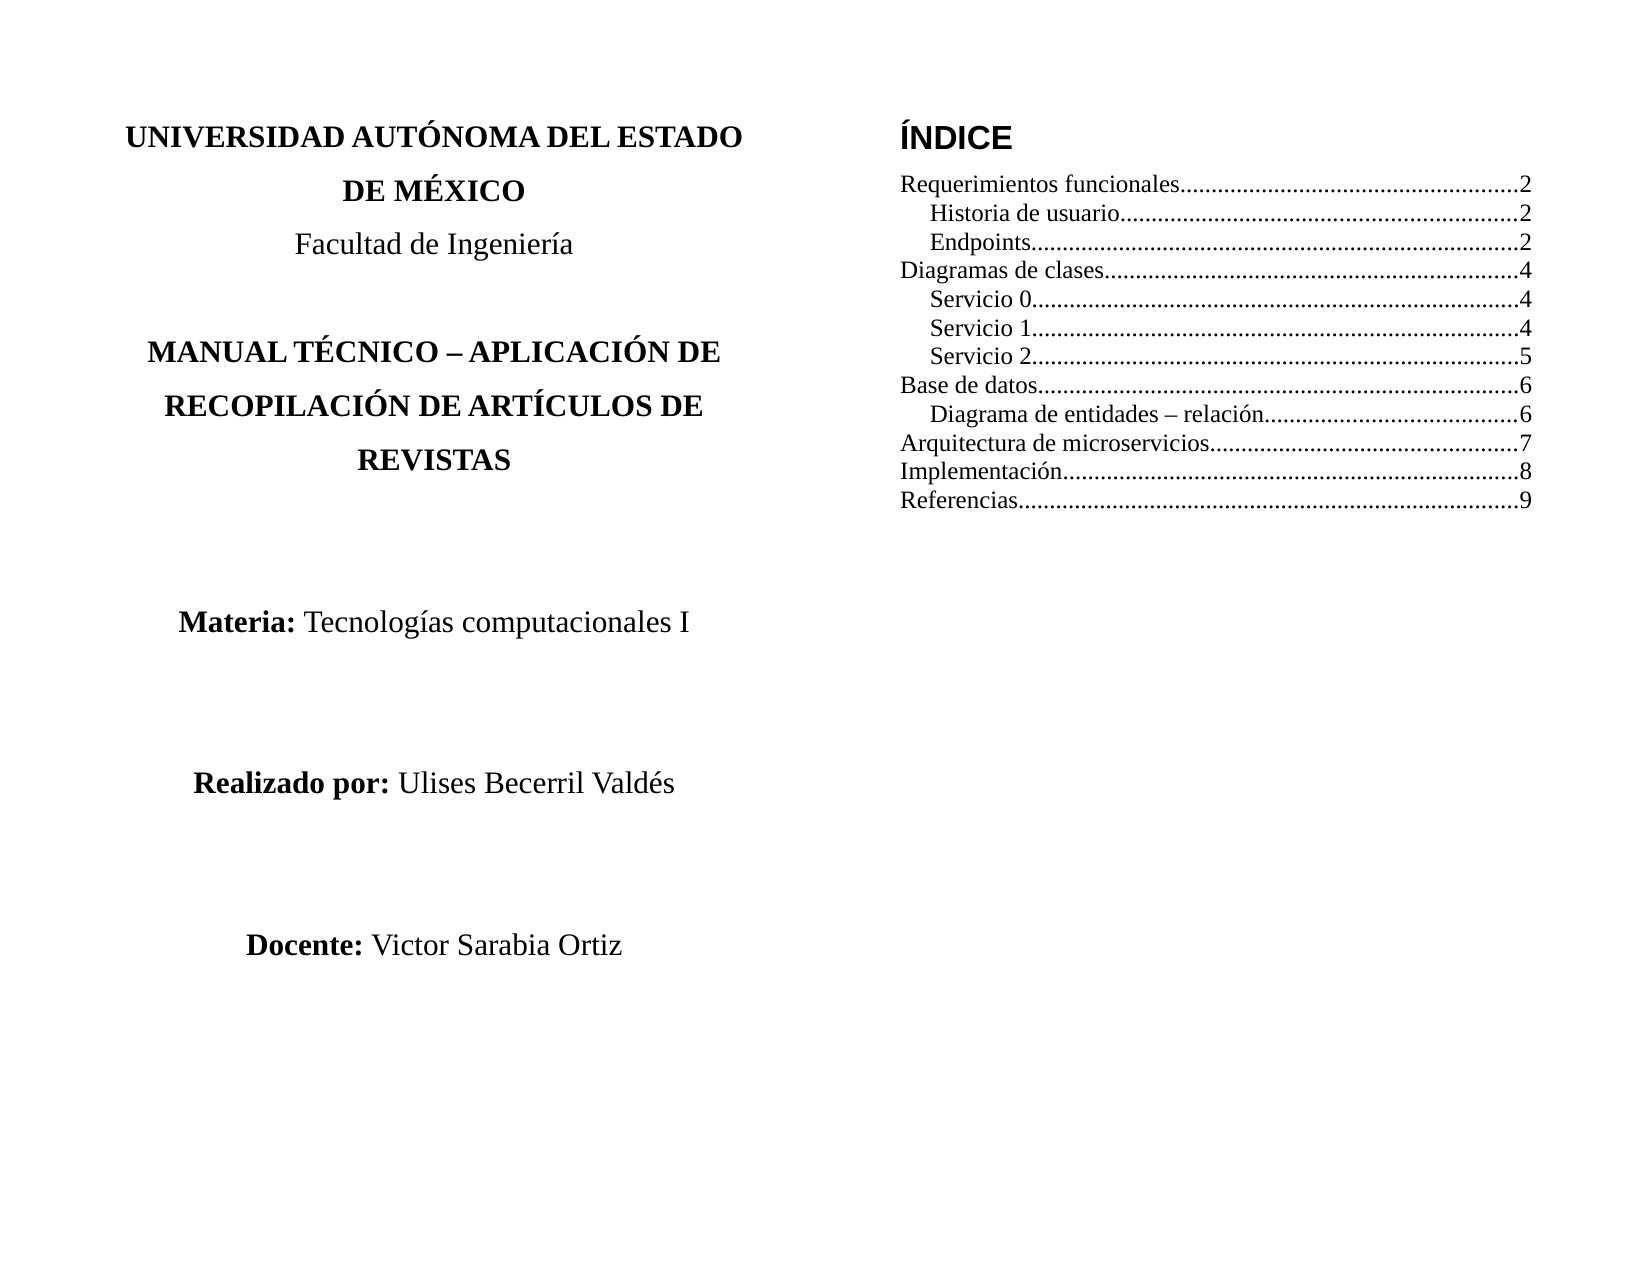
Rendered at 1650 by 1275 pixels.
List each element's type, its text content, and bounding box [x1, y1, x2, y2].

text Docente: Victor Sarabia Ortiz [118, 926, 750, 962]
text Servicio 2 5 [929, 342, 1532, 370]
text Arquitectura de microservicios 7 [900, 428, 1532, 457]
text Materia: Tecnologías computacionales I [118, 603, 750, 639]
text Historia de usuario 2 [929, 198, 1532, 227]
text Diagramas de clases 4 [900, 255, 1532, 284]
text Implementación 8 [900, 457, 1532, 485]
text Servicio 1 4 [929, 313, 1532, 342]
text Realizado por: Ulises Becerril Valdés [118, 764, 750, 800]
text Requerimientos funcionales 2 [900, 169, 1532, 198]
text Referencias 9 [900, 485, 1532, 514]
subtitle ÍNDICE [900, 118, 1532, 157]
text Endpoints 2 [929, 227, 1532, 255]
text Facultad de Ingeniería [118, 226, 750, 262]
text UNIVERSIDAD AUTÓNOMA DEL ESTADO DE MÉXICO [118, 118, 750, 208]
text MANUAL TÉCNICO – APLICACIÓN DE RECOPILACIÓN DE ARTÍCULOS DE REVISTAS [118, 333, 750, 477]
text Servicio 0 4 [929, 284, 1532, 313]
text Base de datos 6 [900, 370, 1532, 399]
text Diagrama de entidades – relación 6 [929, 399, 1532, 428]
